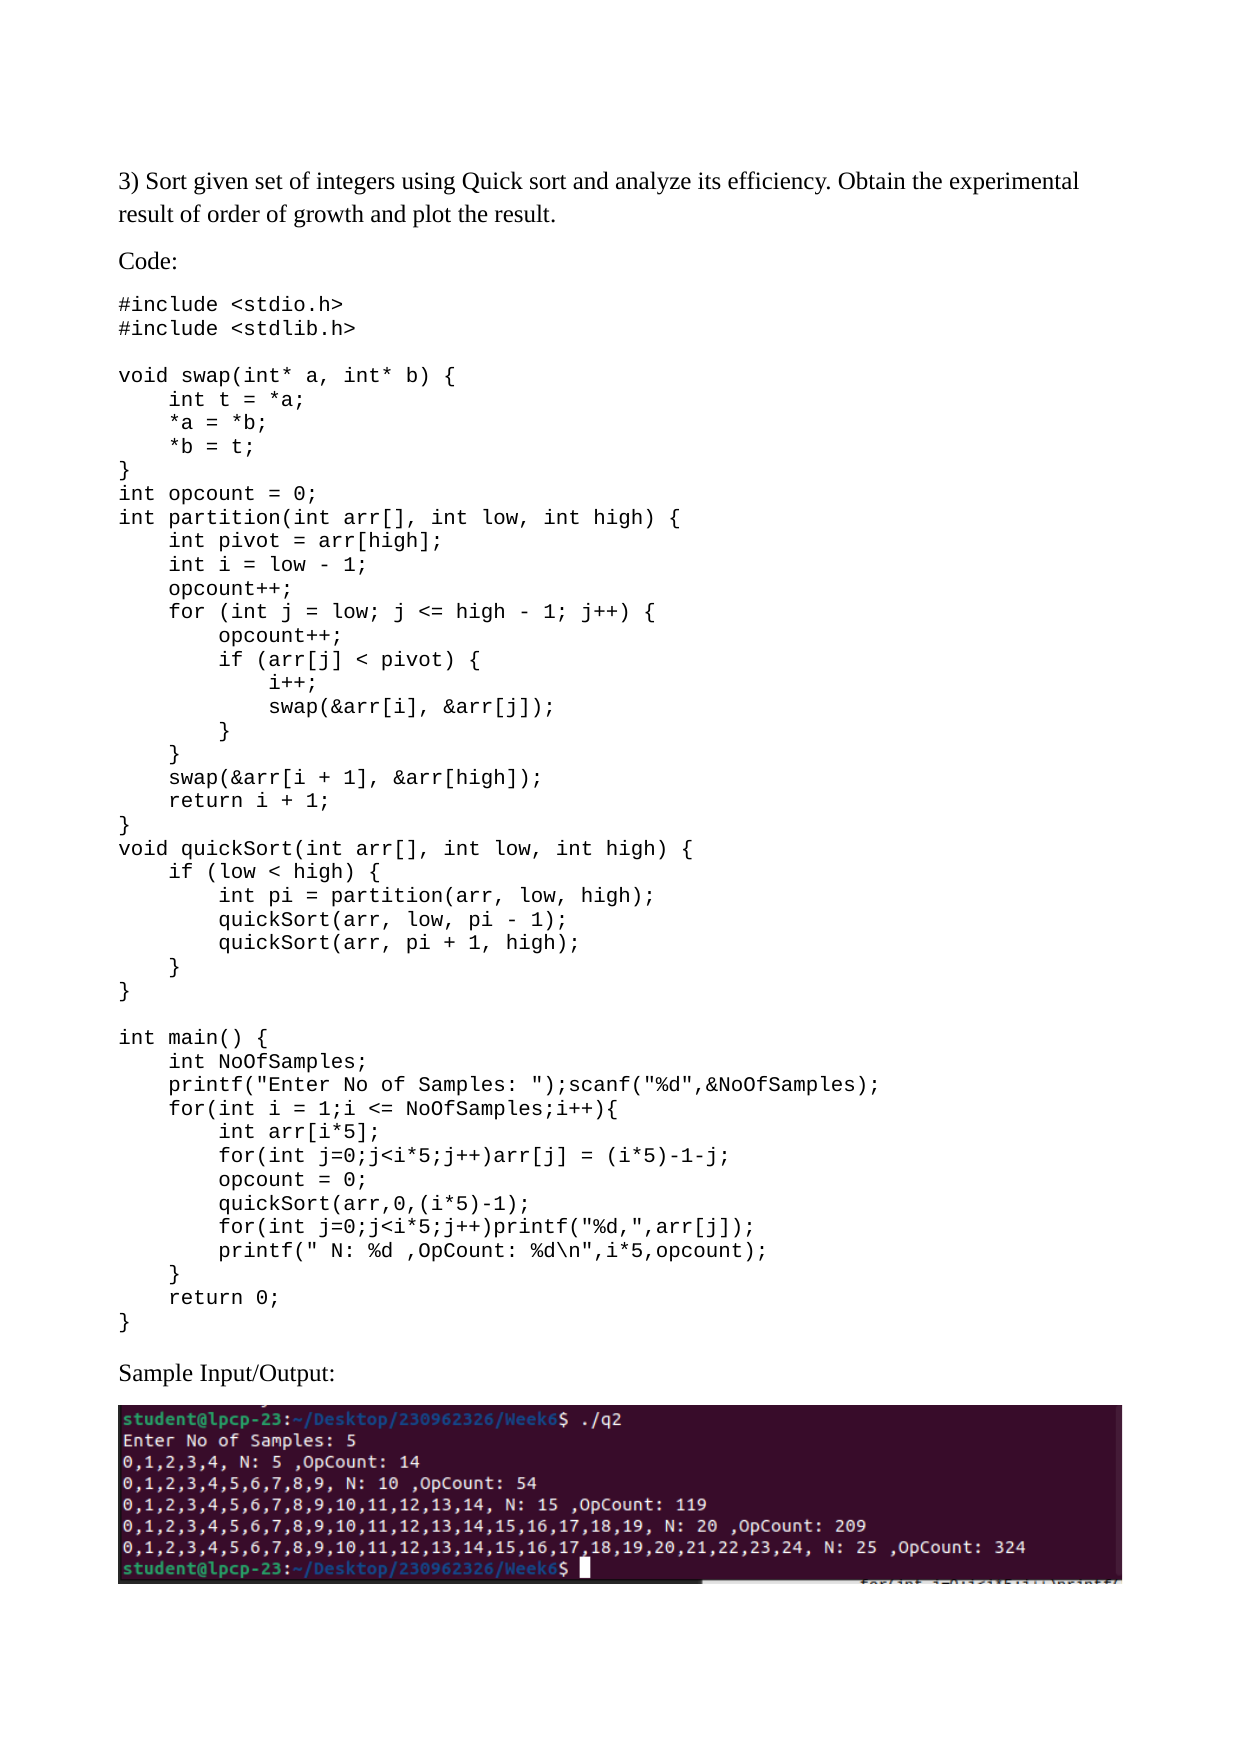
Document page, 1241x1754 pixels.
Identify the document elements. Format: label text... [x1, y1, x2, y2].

text for(int j=0;j<i*5;j++)arr[j] = (i*5)-1-j; [118, 1145, 1122, 1169]
text if (arr[j] < pivot) { [118, 649, 1122, 672]
text } [118, 956, 1122, 980]
text void swap(int* a, int* b) { [118, 365, 1122, 388]
text quickSort(arr,0,(i*5)-1); [118, 1192, 1122, 1216]
text } [118, 980, 1122, 1003]
text int arr[i*5]; [118, 1122, 1122, 1145]
text quickSort(arr, low, pi - 1); [118, 909, 1122, 932]
text #include <stdio.h> [118, 294, 1122, 318]
text for (int j = low; j <= high - 1; j++) { [118, 601, 1122, 625]
text swap(&arr[i], &arr[j]); [118, 696, 1122, 719]
text } [118, 459, 1122, 483]
text } [118, 719, 1122, 743]
text Code: [118, 246, 1122, 275]
text return i + 1; [118, 791, 1122, 814]
text printf(" N: %d ,OpCount: %d\n",i*5,opcount); [118, 1240, 1122, 1263]
text printf("Enter No of Samples: ");scanf("%d",&NoOfSamples); [118, 1074, 1122, 1098]
picture [118, 1405, 1123, 1584]
text int pivot = arr[high]; [118, 530, 1122, 554]
text opcount++; [118, 578, 1122, 601]
text for(int i = 1;i <= NoOfSamples;i++){ [118, 1098, 1122, 1122]
text swap(&arr[i + 1], &arr[high]); [118, 767, 1122, 791]
text 3) Sort given set of integers using Quick sort and analyze its efficiency. Obtain the experimental result of order of growth and plot the result. [118, 166, 1122, 227]
text } [118, 743, 1122, 767]
text int pi = partition(arr, low, high); [118, 885, 1122, 909]
text quickSort(arr, pi + 1, high); [118, 932, 1122, 956]
text int t = *a; [118, 388, 1122, 412]
text Sample Input/Output: [118, 1358, 1122, 1387]
text int main() { [118, 1027, 1122, 1051]
text int opcount = 0; [118, 483, 1122, 507]
text void quickSort(int arr[], int low, int high) { [118, 838, 1122, 861]
text return 0; [118, 1287, 1122, 1311]
text *a = *b; [118, 412, 1122, 436]
text } [118, 1263, 1122, 1287]
text opcount = 0; [118, 1169, 1122, 1192]
text *b = t; [118, 436, 1122, 459]
text if (low < high) { [118, 861, 1122, 885]
text int partition(int arr[], int low, int high) { [118, 507, 1122, 530]
text } [118, 814, 1122, 838]
text int i = low - 1; [118, 554, 1122, 578]
text } [118, 1311, 1122, 1334]
text for(int j=0;j<i*5;j++)printf("%d,",arr[j]); [118, 1216, 1122, 1240]
text opcount++; [118, 625, 1122, 649]
text int NoOfSamples; [118, 1051, 1122, 1074]
text i++; [118, 672, 1122, 696]
text #include <stdlib.h> [118, 318, 1122, 341]
